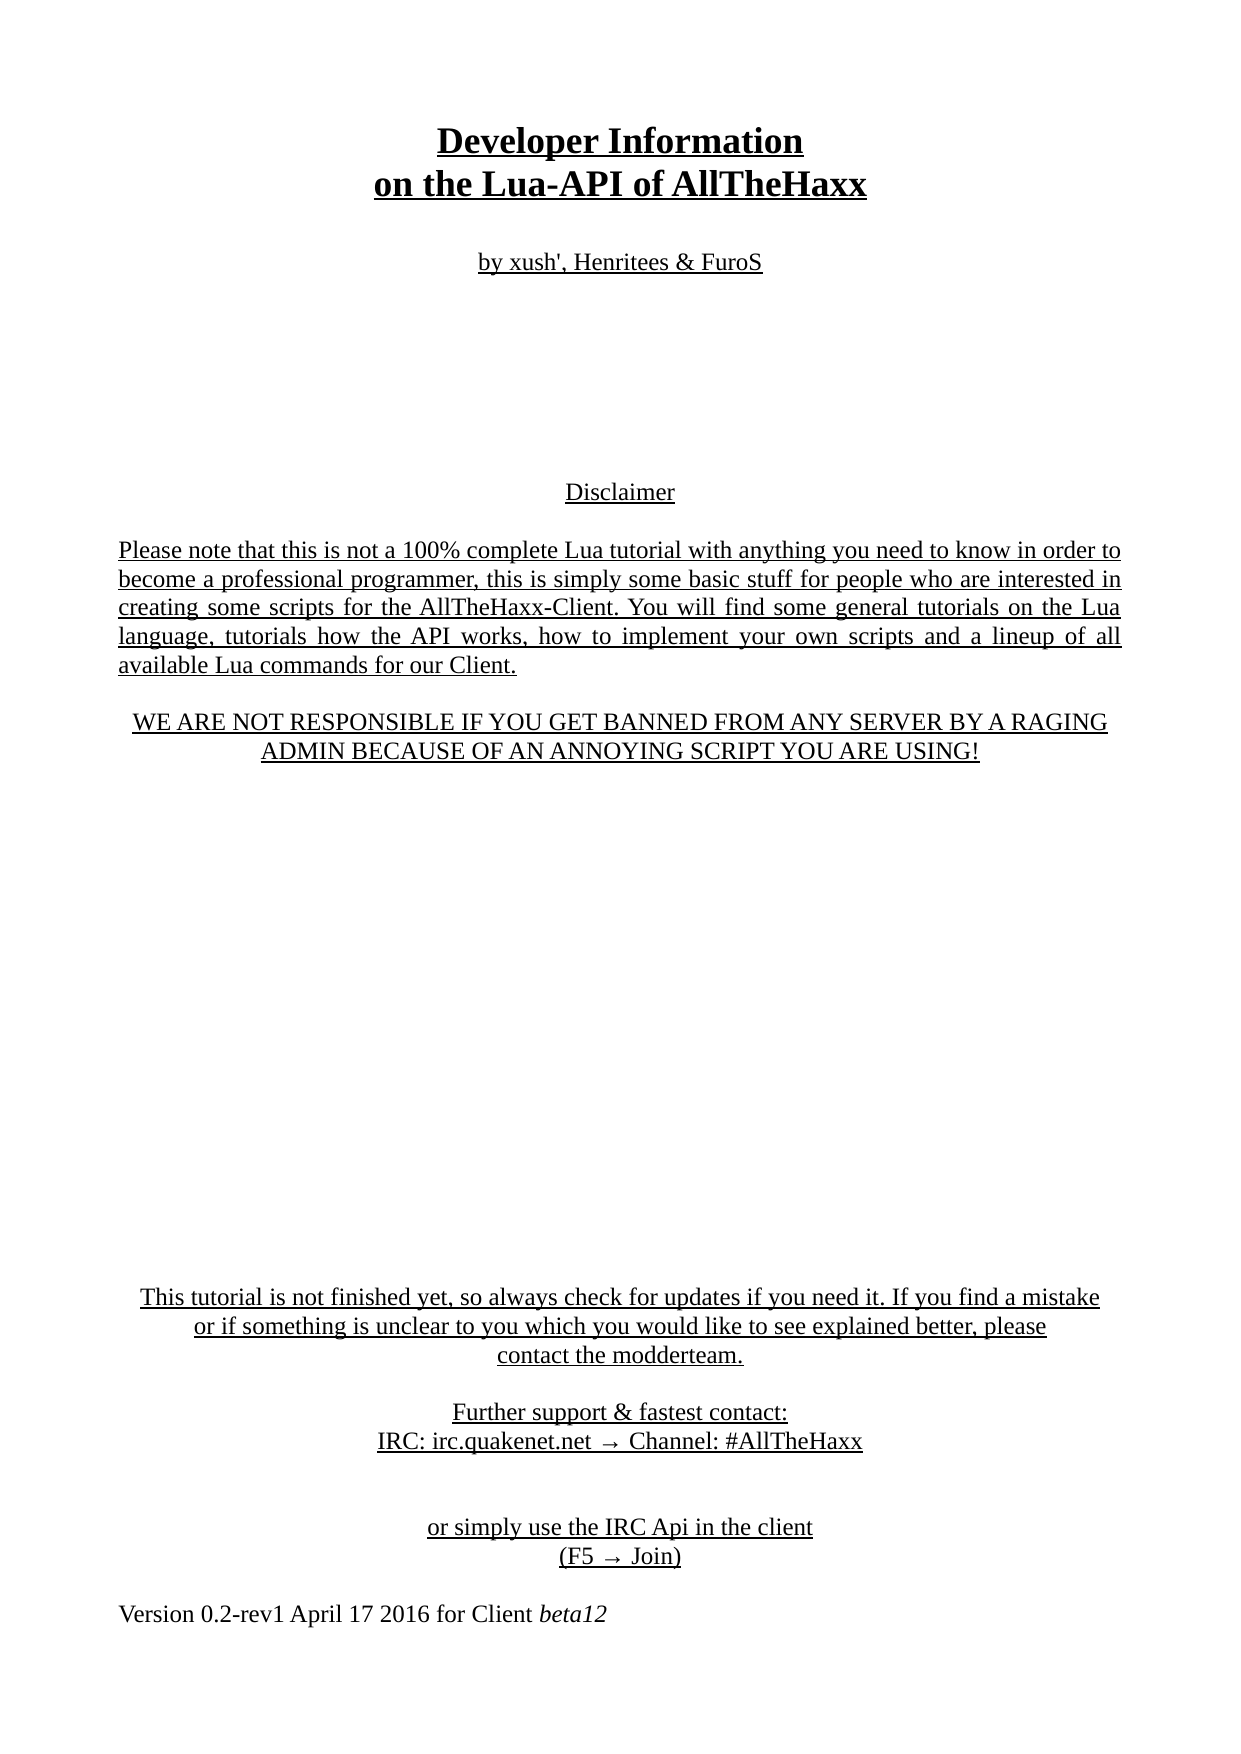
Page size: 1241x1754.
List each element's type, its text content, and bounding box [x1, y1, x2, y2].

text This tutorial is not finished yet, so always check for updates if you need it. If you find a mistake [118, 1282, 1122, 1311]
text on the Lua-API of AllTheHaxx [118, 161, 1122, 204]
text creating some scripts for the AllTheHaxx-Client. You will find some general tutorials on the Lua language, tutorials how the API works, how to implement your own scripts and a lineup of all [118, 590, 1122, 646]
text or if something is unclear to you which you would like to see explained better, please [118, 1311, 1122, 1340]
text (F5 → Join) [118, 1541, 1122, 1570]
text Disclaimer [118, 477, 1122, 506]
text or simply use the IRC Api in the client [118, 1512, 1122, 1541]
text Version 0.2-rev1 April 17 2016 for Client beta12 [118, 1599, 1122, 1627]
text Further support & fastest contact: [118, 1397, 1122, 1426]
text WE ARE NOT RESPONSIBLE IF YOU GET BANNED FROM ANY SERVER BY A RAGING ADMIN BECAUSE OF AN ANNOYING SCRIPT YOU ARE USING! [118, 707, 1122, 765]
text IRC: irc.quakenet.net → Channel: #AllTheHaxx [118, 1426, 1122, 1455]
text available Lua commands for our Client. [118, 648, 1122, 679]
text contact the modderteam. [118, 1340, 1122, 1369]
text Developer Information [118, 118, 1122, 161]
text Please note that this is not a 100% complete Lua tutorial with anything you need to know in order to become a professional programmer, this is simply some basic stuff for people who are interested in [118, 535, 1122, 589]
text by xush', Henritees & FuroS [118, 247, 1122, 276]
